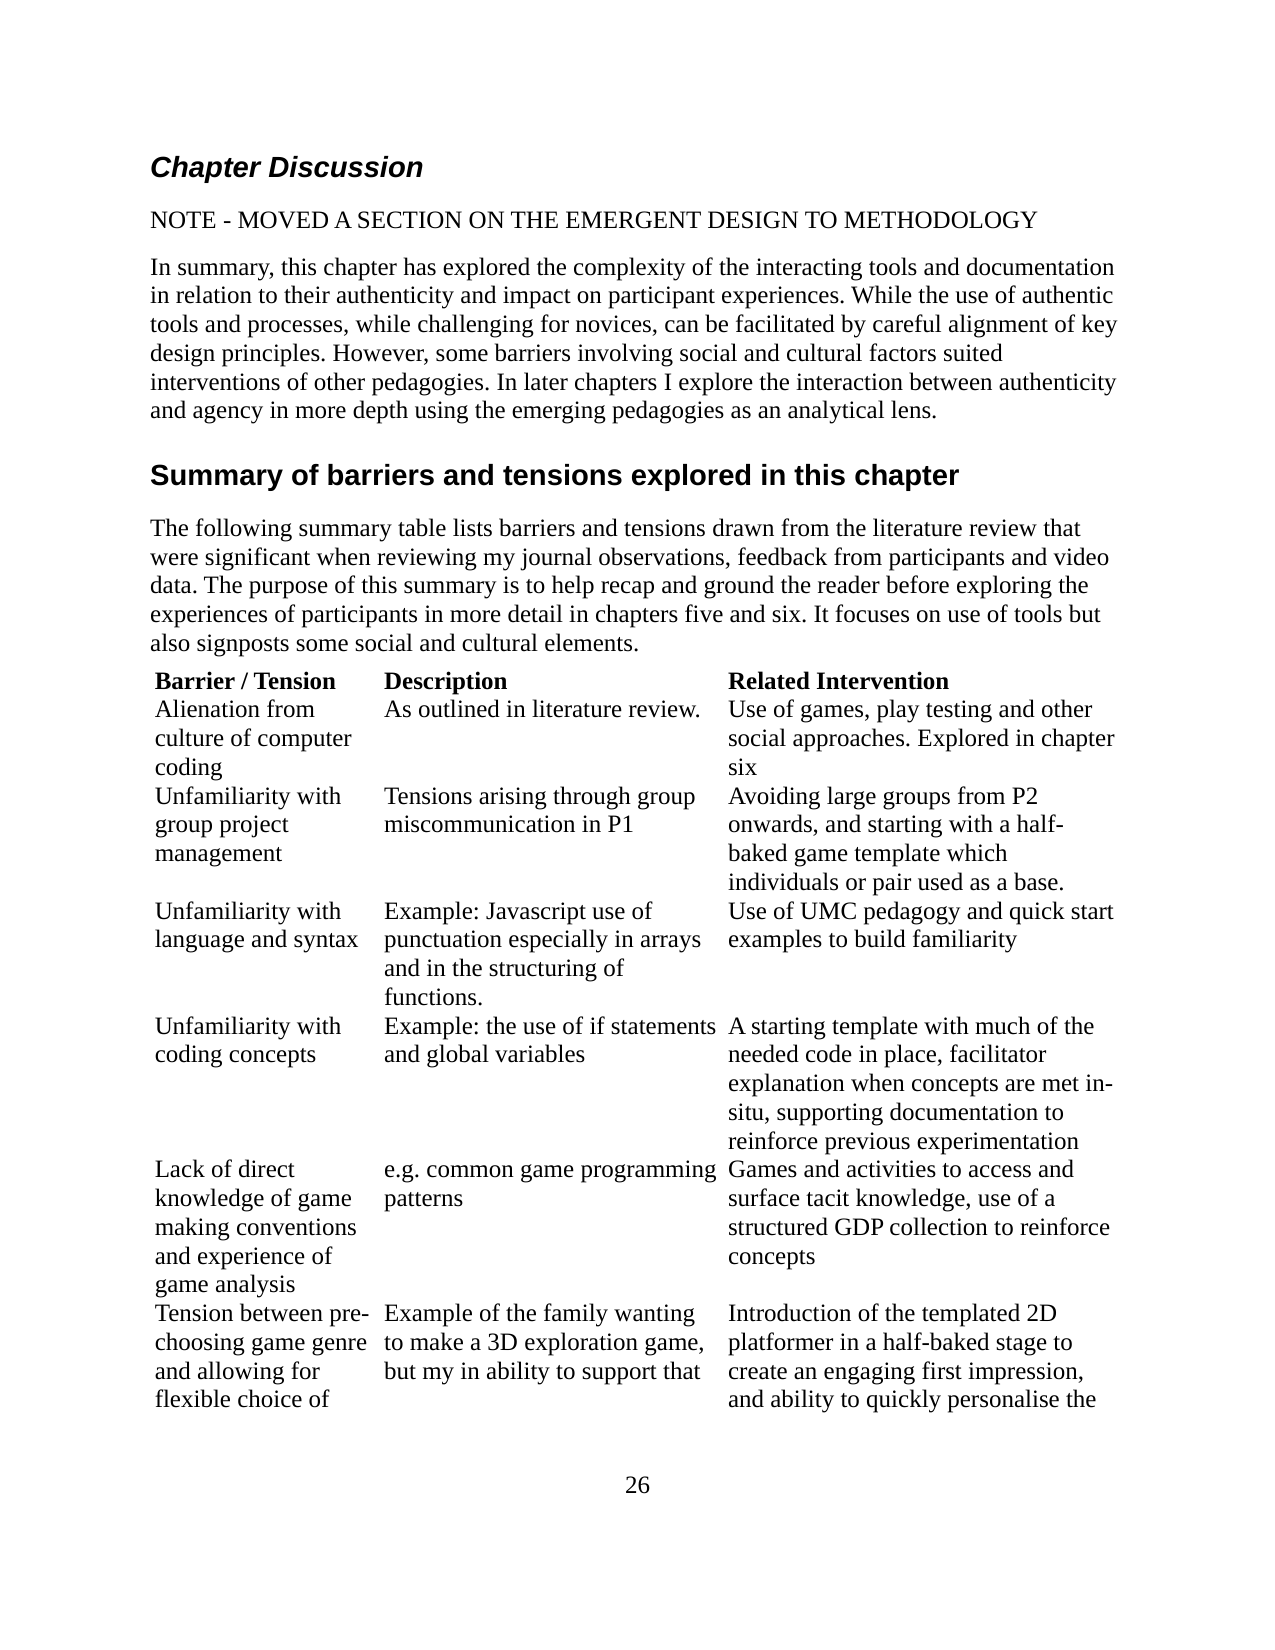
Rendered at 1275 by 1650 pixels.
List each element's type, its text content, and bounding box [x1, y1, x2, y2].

table_cell Unfamiliarity with group project management [150, 781, 379, 896]
table_cell Example: the use of if statements and global variables [379, 1011, 723, 1154]
table_cell Unfamiliarity with coding concepts [150, 1011, 379, 1154]
subtitle Summary of barriers and tensions explored in this chapter [150, 458, 1125, 492]
table_cell Tensions arising through group miscommunication in P1 [379, 781, 723, 896]
table_cell Alienation from culture of computer coding [150, 695, 379, 781]
table_cell Example: Javascript use of punctuation especially in arrays and in the structuring of functions. [379, 896, 723, 1011]
table_cell Tension between pre-choosing game genre and allowing for flexible choice of [150, 1298, 379, 1413]
table_cell Introduction of the templated 2D platformer in a half-baked stage to create an engaging first impression, and ability to quickly personalise the [724, 1298, 1125, 1413]
table_cell Use of games, play testing and other social approaches. Explored in chapter six [724, 695, 1125, 781]
text The following summary table lists barriers and tensions drawn from the literature review that were significant when reviewing my journal observations, feedback from participants and video data. The purpose of this summary is to help recap and ground the reader before exploring the experiences of participants in more detail in chapters five and six. It focuses on use of tools but also signposts some social and cultural elements. [150, 513, 1125, 657]
table_cell Avoiding large groups from P2 onwards, and starting with a half-baked game template which individuals or pair used as a base. [724, 781, 1125, 896]
table_cell As outlined in literature review. [379, 695, 723, 781]
text NOTE - MOVED A SECTION ON THE EMERGENT DESIGN TO METHODOLOGY [150, 205, 1125, 234]
table_header Barrier / Tension [150, 666, 379, 694]
text In summary, this chapter has explored the complexity of the interacting tools and documentation in relation to their authenticity and impact on participant experiences. While the use of authentic tools and processes, while challenging for novices, can be facilitated by careful alignment of key design principles. However, some barriers involving social and cultural factors suited interventions of other pedagogies. In later chapters I explore the interaction between authenticity and agency in more depth using the emerging pedagogies as an analytical lens. [150, 252, 1125, 424]
table_cell Use of UMC pedagogy and quick start examples to build familiarity [724, 896, 1125, 1011]
table_cell e.g. common game programming patterns [379, 1155, 723, 1298]
table_cell Unfamiliarity with language and syntax [150, 896, 379, 1011]
table_cell A starting template with much of the needed code in place, facilitator explanation when concepts are met in-situ, supporting documentation to reinforce previous experimentation [724, 1011, 1125, 1154]
subtitle Chapter Discussion [150, 150, 1125, 183]
table_cell Example of the family wanting to make a 3D exploration game, but my in ability to support that [379, 1298, 723, 1413]
table_header Description [379, 666, 723, 694]
table_cell Games and activities to access and surface tacit knowledge, use of a structured GDP collection to reinforce concepts [724, 1155, 1125, 1298]
table_cell Lack of direct knowledge of game making conventions and experience of game analysis [150, 1155, 379, 1298]
table_header Related Intervention [724, 666, 1125, 694]
